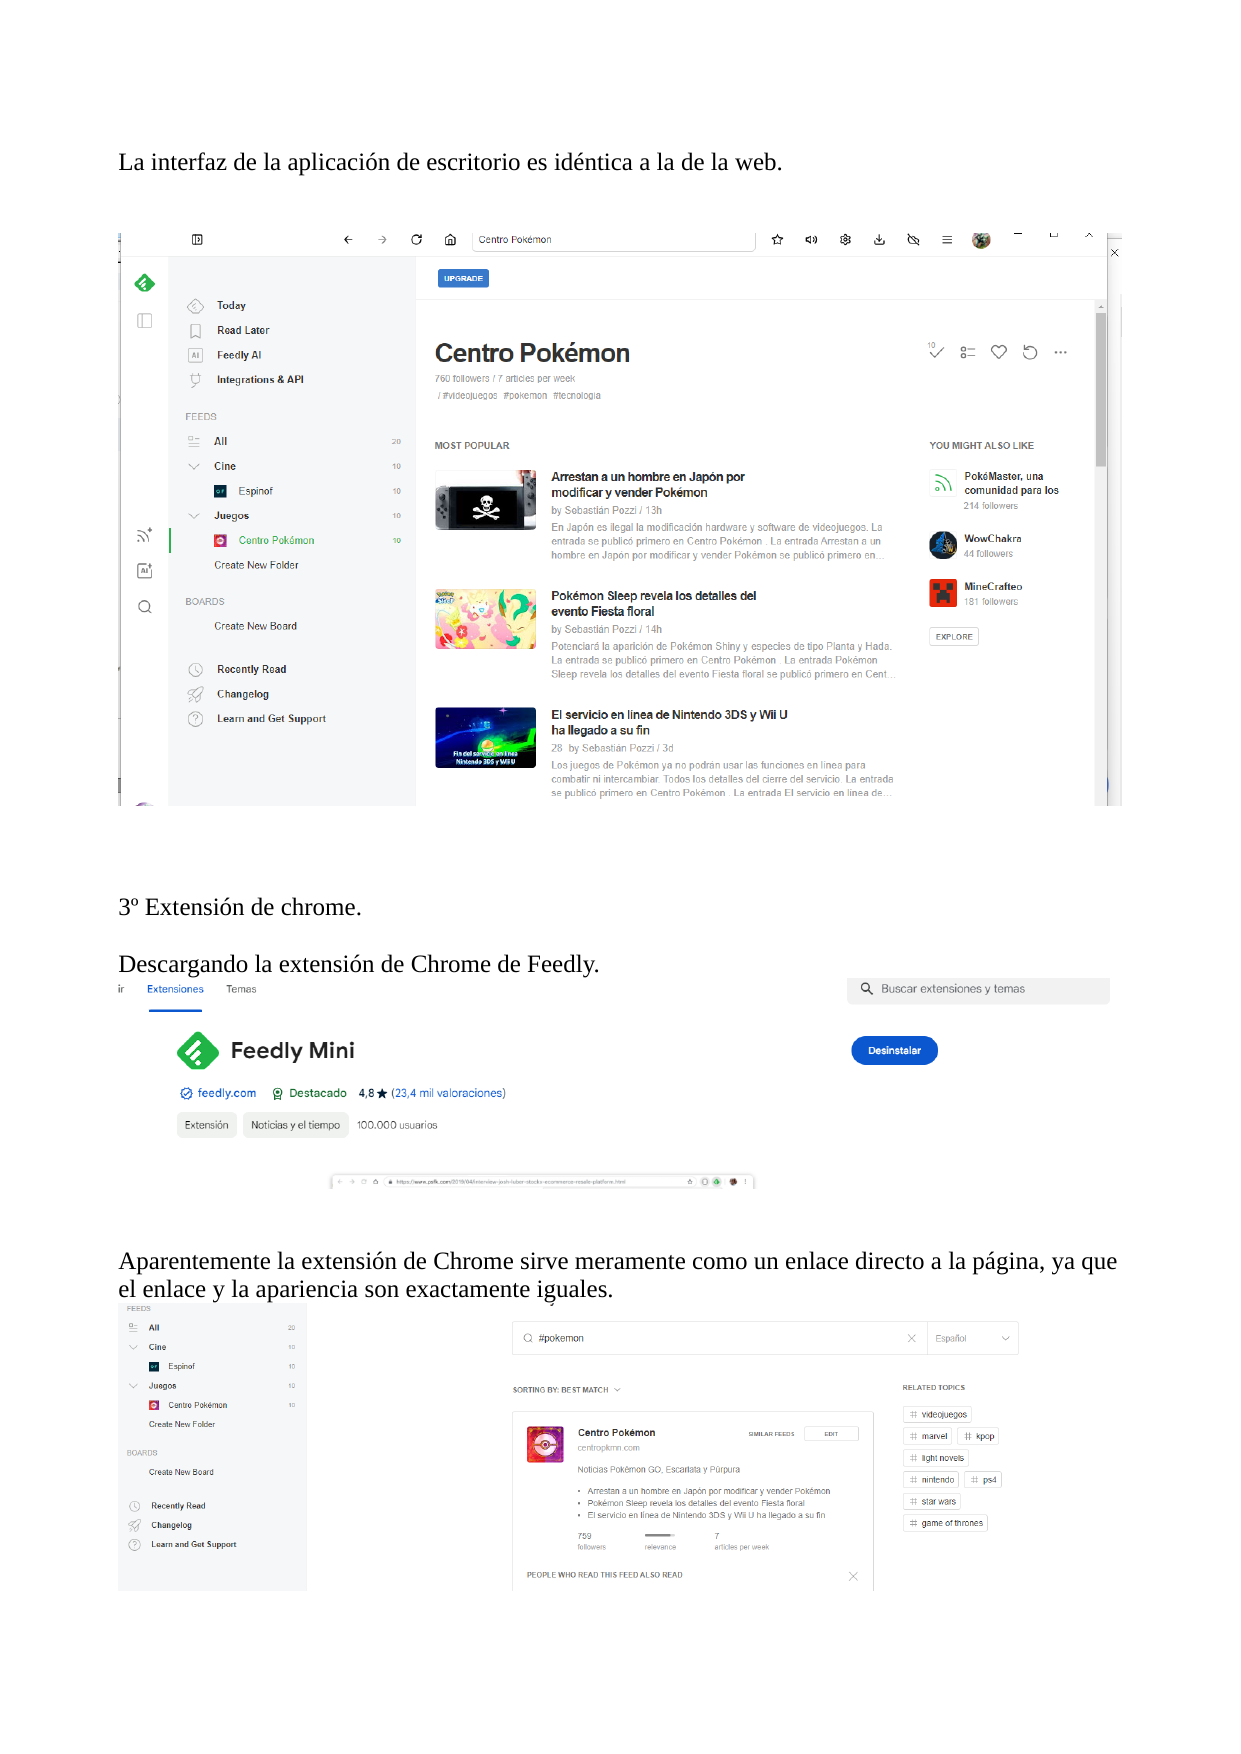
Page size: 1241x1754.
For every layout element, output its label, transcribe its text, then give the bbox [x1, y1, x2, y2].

text Aparentemente la extensión de Chrome sirve meramente como un enlace directo a la página, ya que el enlace y la apariencia son exactamente iguales. [118, 1246, 1122, 1303]
picture [118, 978, 1122, 1189]
picture [118, 233, 1122, 806]
text Descargando la extensión de Chrome de Feedly. [118, 949, 1122, 978]
text 3º Extensión de chrome. [118, 892, 1122, 921]
text La interfaz de la aplicación de escritorio es idéntica a la de la web. [118, 147, 1122, 176]
picture [118, 1303, 1122, 1591]
